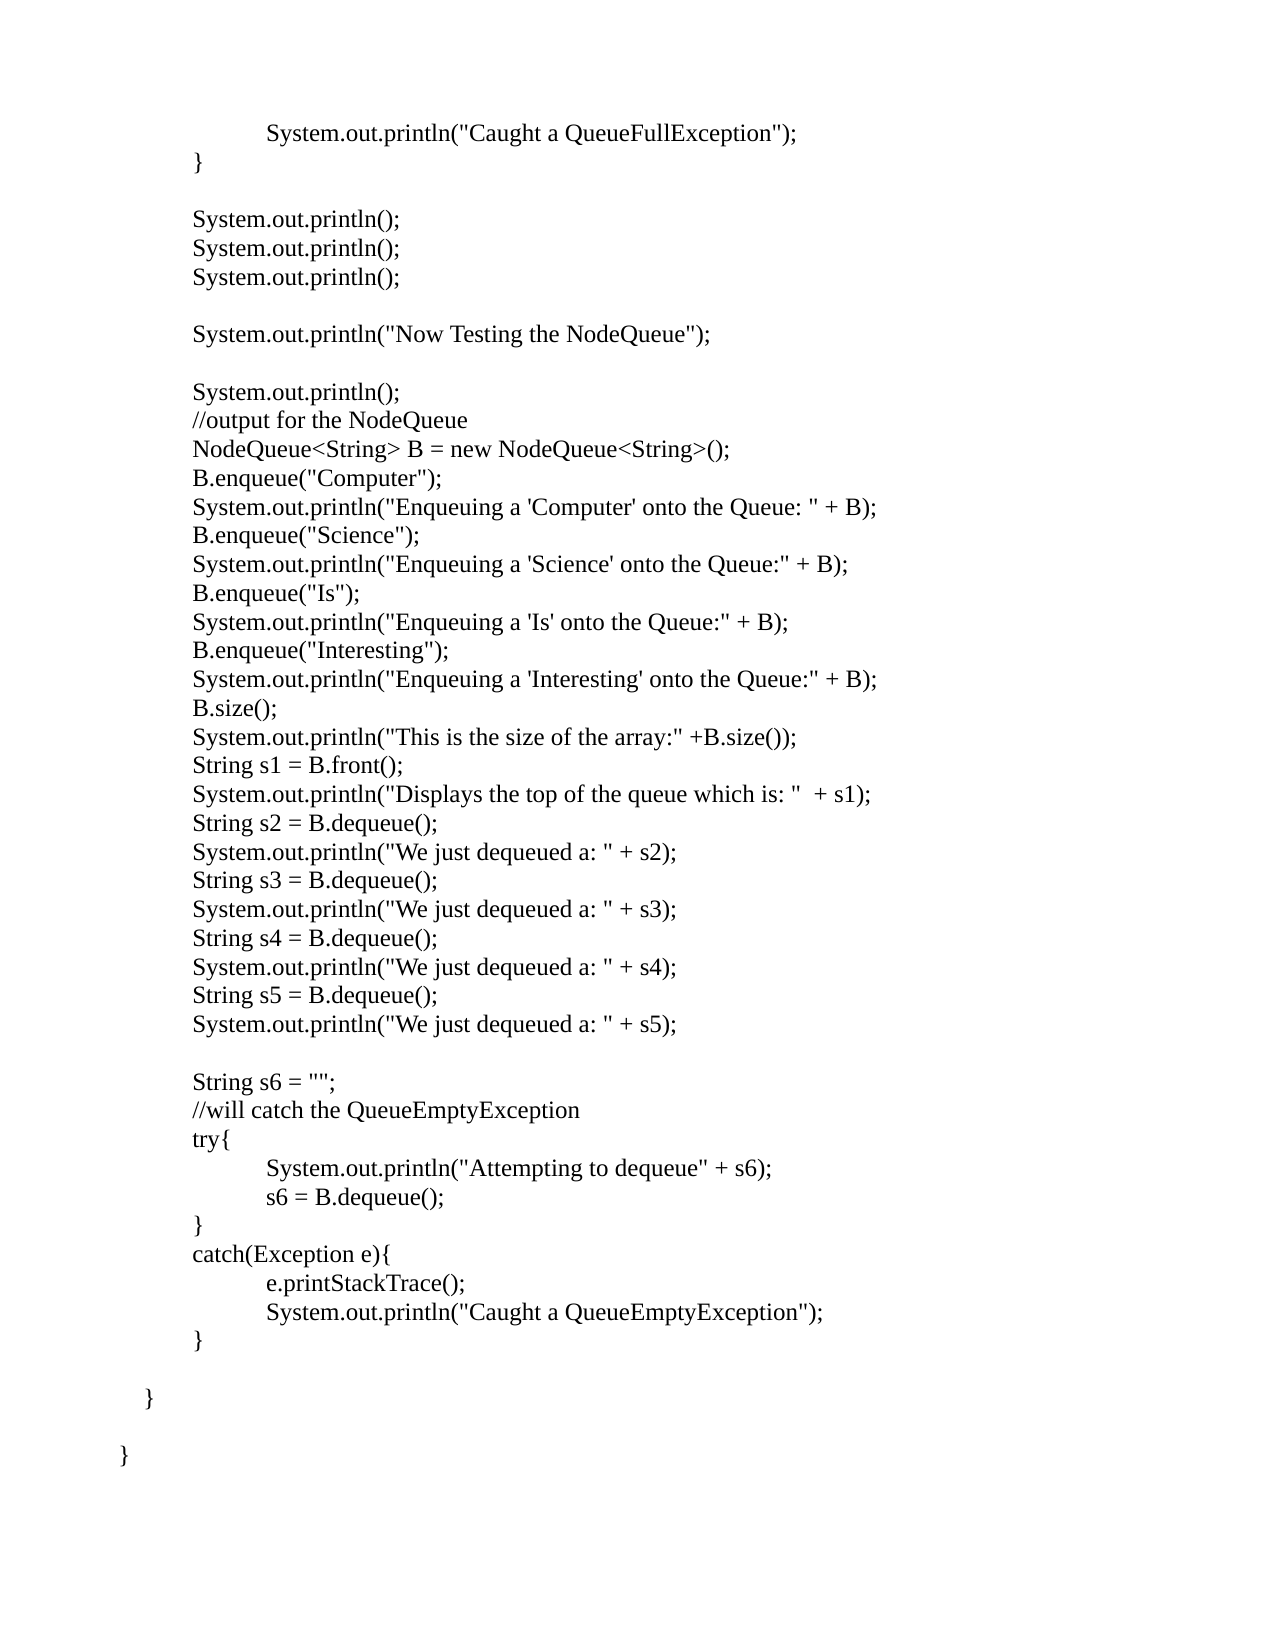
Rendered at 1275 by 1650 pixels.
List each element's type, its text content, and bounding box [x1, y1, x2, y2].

text s6 = B.dequeue(); [118, 1182, 1157, 1211]
text String s1 = B.front(); [118, 751, 1157, 779]
text System.out.println("Enqueuing a 'Science' onto the Queue:" + B); [118, 549, 1157, 578]
text //will catch the QueueEmptyException [118, 1096, 1157, 1124]
text e.printStackTrace(); [118, 1268, 1157, 1297]
text System.out.println(); [118, 233, 1157, 262]
text System.out.println("Enqueuing a 'Computer' onto the Queue: " + B); [118, 492, 1157, 521]
text System.out.println(); [118, 262, 1157, 291]
text } [118, 1441, 1157, 1469]
text System.out.println(); [118, 377, 1157, 406]
text System.out.println("Enqueuing a 'Interesting' onto the Queue:" + B); [118, 664, 1157, 693]
text System.out.println("Enqueuing a 'Is' onto the Queue:" + B); [118, 607, 1157, 636]
text try{ [118, 1124, 1157, 1153]
text B.enqueue("Is"); [118, 578, 1157, 607]
text System.out.println("We just dequeued a: " + s2); [118, 837, 1157, 866]
text String s3 = B.dequeue(); [118, 866, 1157, 894]
text NodeQueue<String> B = new NodeQueue<String>(); [118, 434, 1157, 463]
text } [118, 1211, 1157, 1239]
text B.enqueue("Science"); [118, 521, 1157, 549]
text System.out.println("Displays the top of the queue which is: " + s1); [118, 779, 1157, 808]
text } [118, 147, 1157, 176]
text System.out.println("This is the size of the array:" +B.size()); [118, 722, 1157, 751]
text //output for the NodeQueue [118, 406, 1157, 434]
text System.out.println("We just dequeued a: " + s4); [118, 952, 1157, 981]
text System.out.println("Caught a QueueFullException"); [118, 118, 1157, 147]
text System.out.println("Attempting to dequeue" + s6); [118, 1153, 1157, 1182]
text B.enqueue("Interesting"); [118, 636, 1157, 664]
text } [118, 1383, 1157, 1412]
text System.out.println("Now Testing the NodeQueue"); [118, 319, 1157, 348]
text String s6 = ""; [118, 1067, 1157, 1096]
text String s2 = B.dequeue(); [118, 808, 1157, 837]
text B.size(); [118, 693, 1157, 722]
text System.out.println("We just dequeued a: " + s3); [118, 894, 1157, 923]
text String s4 = B.dequeue(); [118, 923, 1157, 952]
text B.enqueue("Computer"); [118, 463, 1157, 492]
text System.out.println("Caught a QueueEmptyException"); [118, 1297, 1157, 1326]
text String s5 = B.dequeue(); [118, 981, 1157, 1009]
text System.out.println("We just dequeued a: " + s5); [118, 1009, 1157, 1038]
text System.out.println(); [118, 204, 1157, 233]
text catch(Exception e){ [118, 1239, 1157, 1268]
text } [118, 1326, 1157, 1354]
